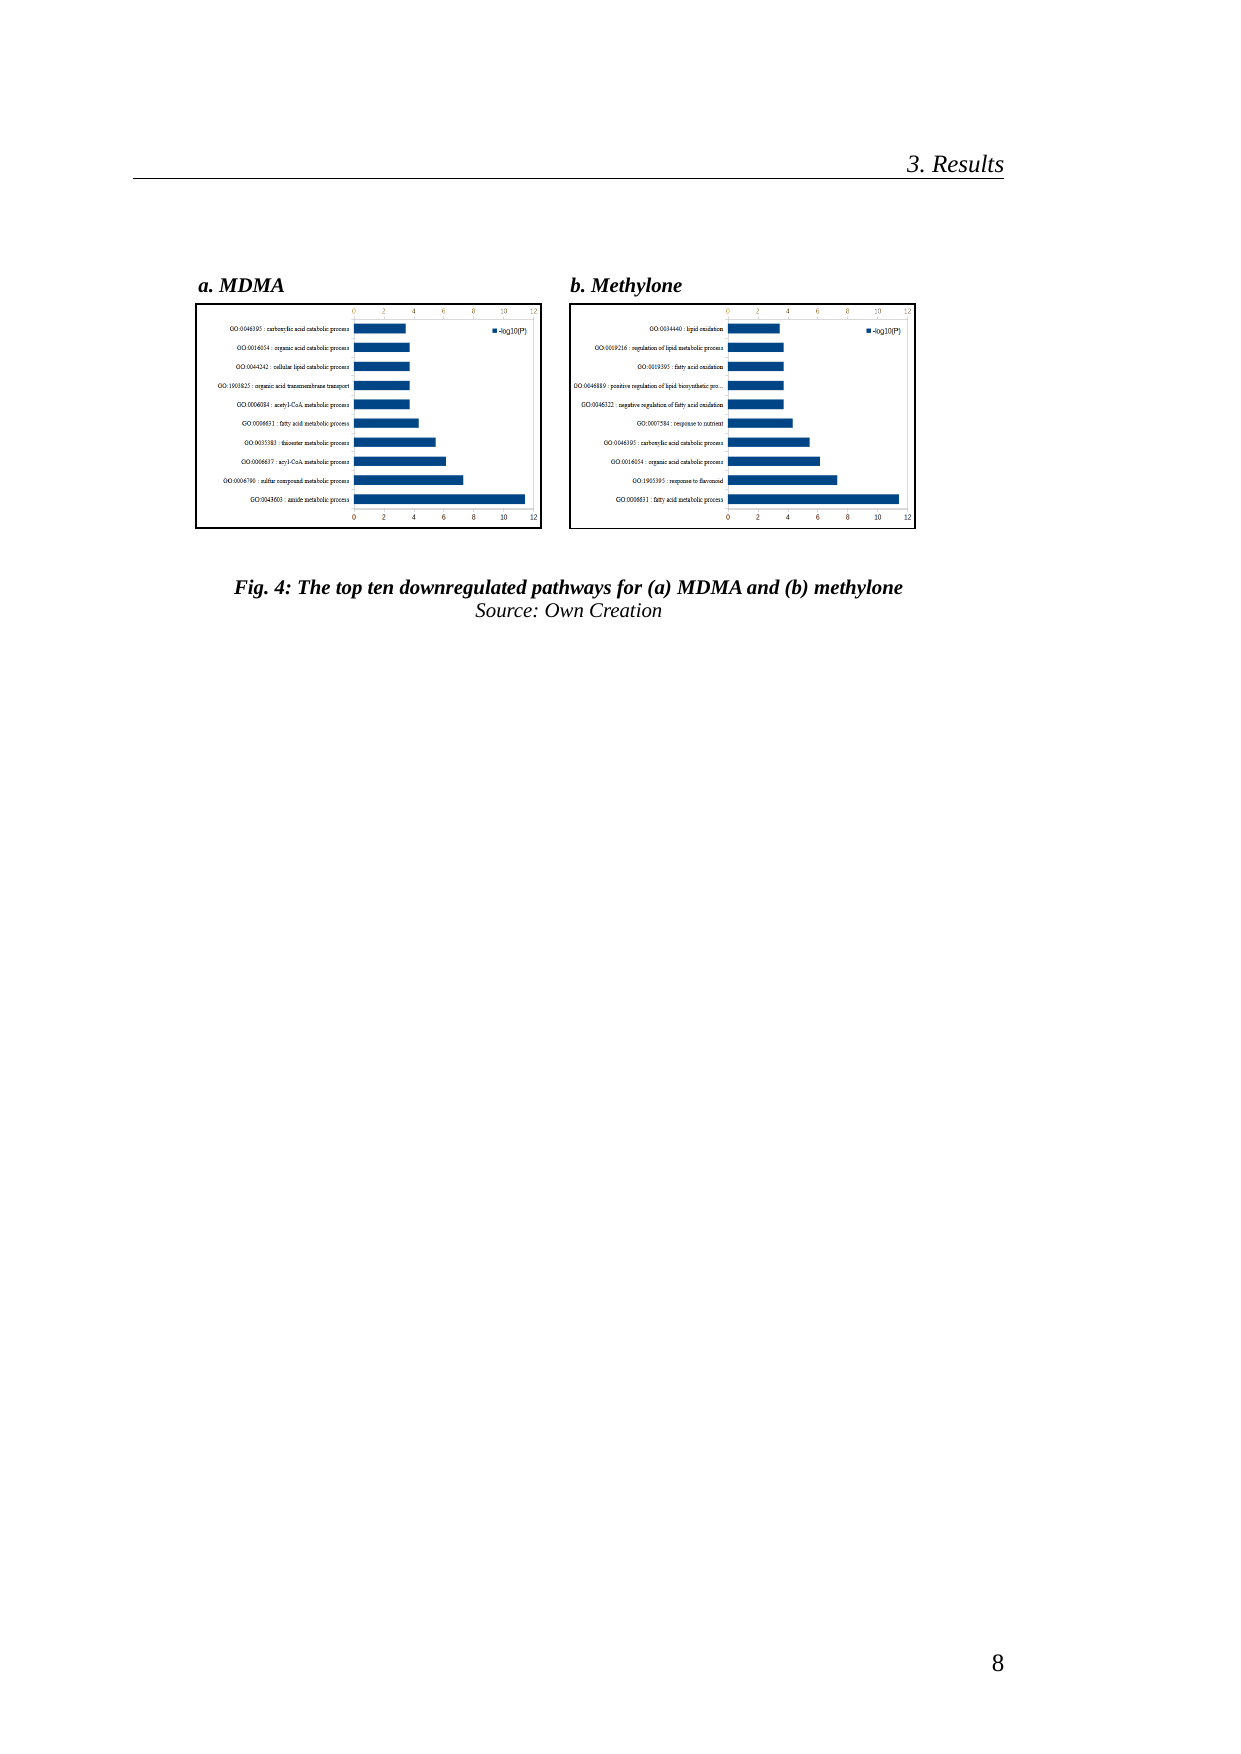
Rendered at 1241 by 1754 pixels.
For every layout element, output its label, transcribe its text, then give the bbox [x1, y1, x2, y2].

text [177, 297, 960, 576]
picture [573, 307, 912, 525]
text Fig. 4: The top ten downregulated pathways for (a) MDMA and (b) methylone [177, 576, 960, 599]
text Source: Own Creation [177, 599, 960, 622]
text [177, 262, 960, 274]
picture [199, 307, 538, 525]
text a. MDMA b. Methylone [177, 274, 960, 297]
